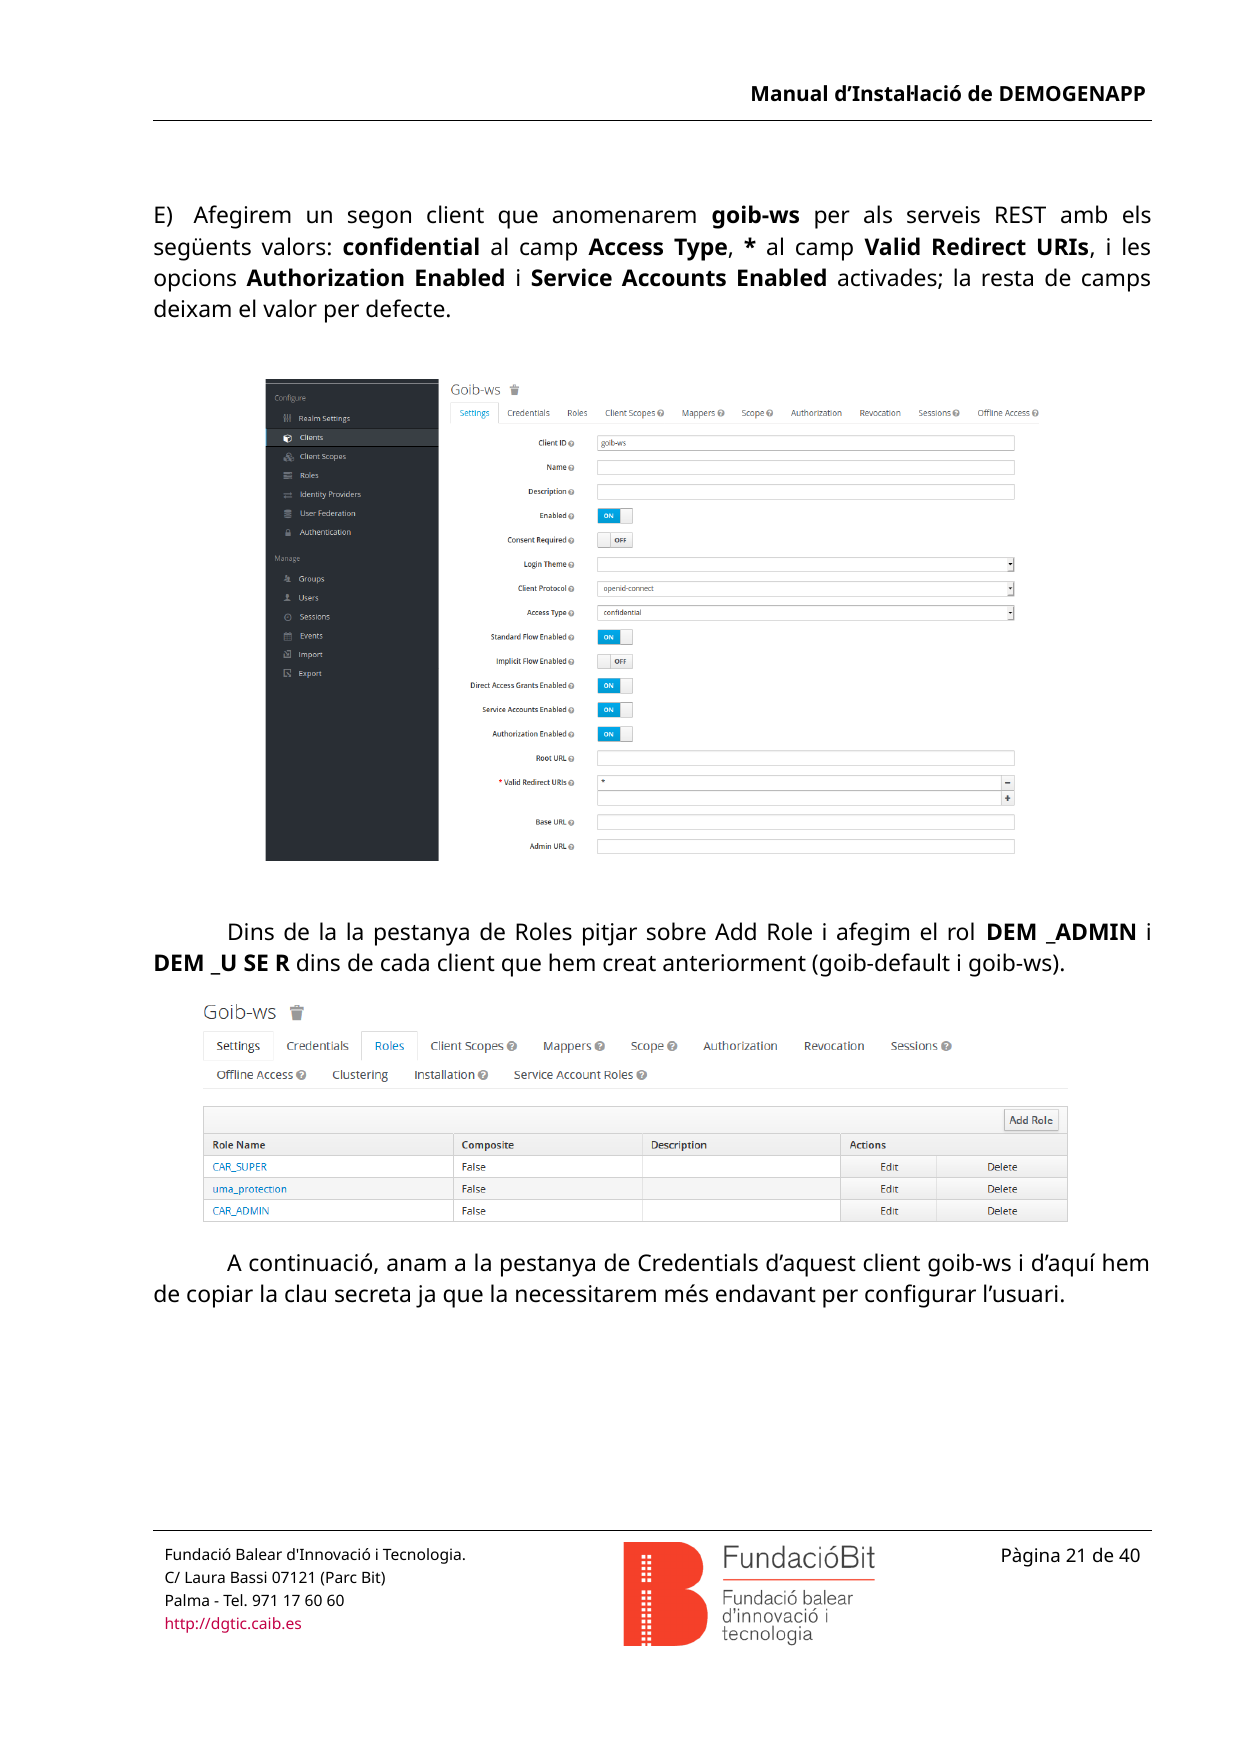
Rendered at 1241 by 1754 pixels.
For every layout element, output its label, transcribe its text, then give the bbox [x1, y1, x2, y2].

list Dins de la la pestanya de Roles pitjar sobre Add Role i afegim el rol DEM _ADMIN i DEM _U SE R dins de cada client que hem creat anteriorment (goib-default i goib-ws). [153, 916, 1152, 978]
picture [188, 989, 1075, 1236]
picture [265, 379, 1039, 861]
list Afegirem un segon client que anomenarem goib-ws per als serveis REST amb els següents valors: confidential al camp Access Type, * al camp Valid Redirect URIs, i les opcions Authorization Enabled i Service Accounts Enabled activades; la resta de camps deixam el valor per defecte. [153, 199, 1152, 324]
list A continuació, anam a la pestanya de Credentials d’aquest client goib-ws i d’aquí hem de copiar la clau secreta ja que la necessitarem més endavant per configurar l’usuari. [153, 1247, 1152, 1309]
picture [623, 1542, 875, 1646]
